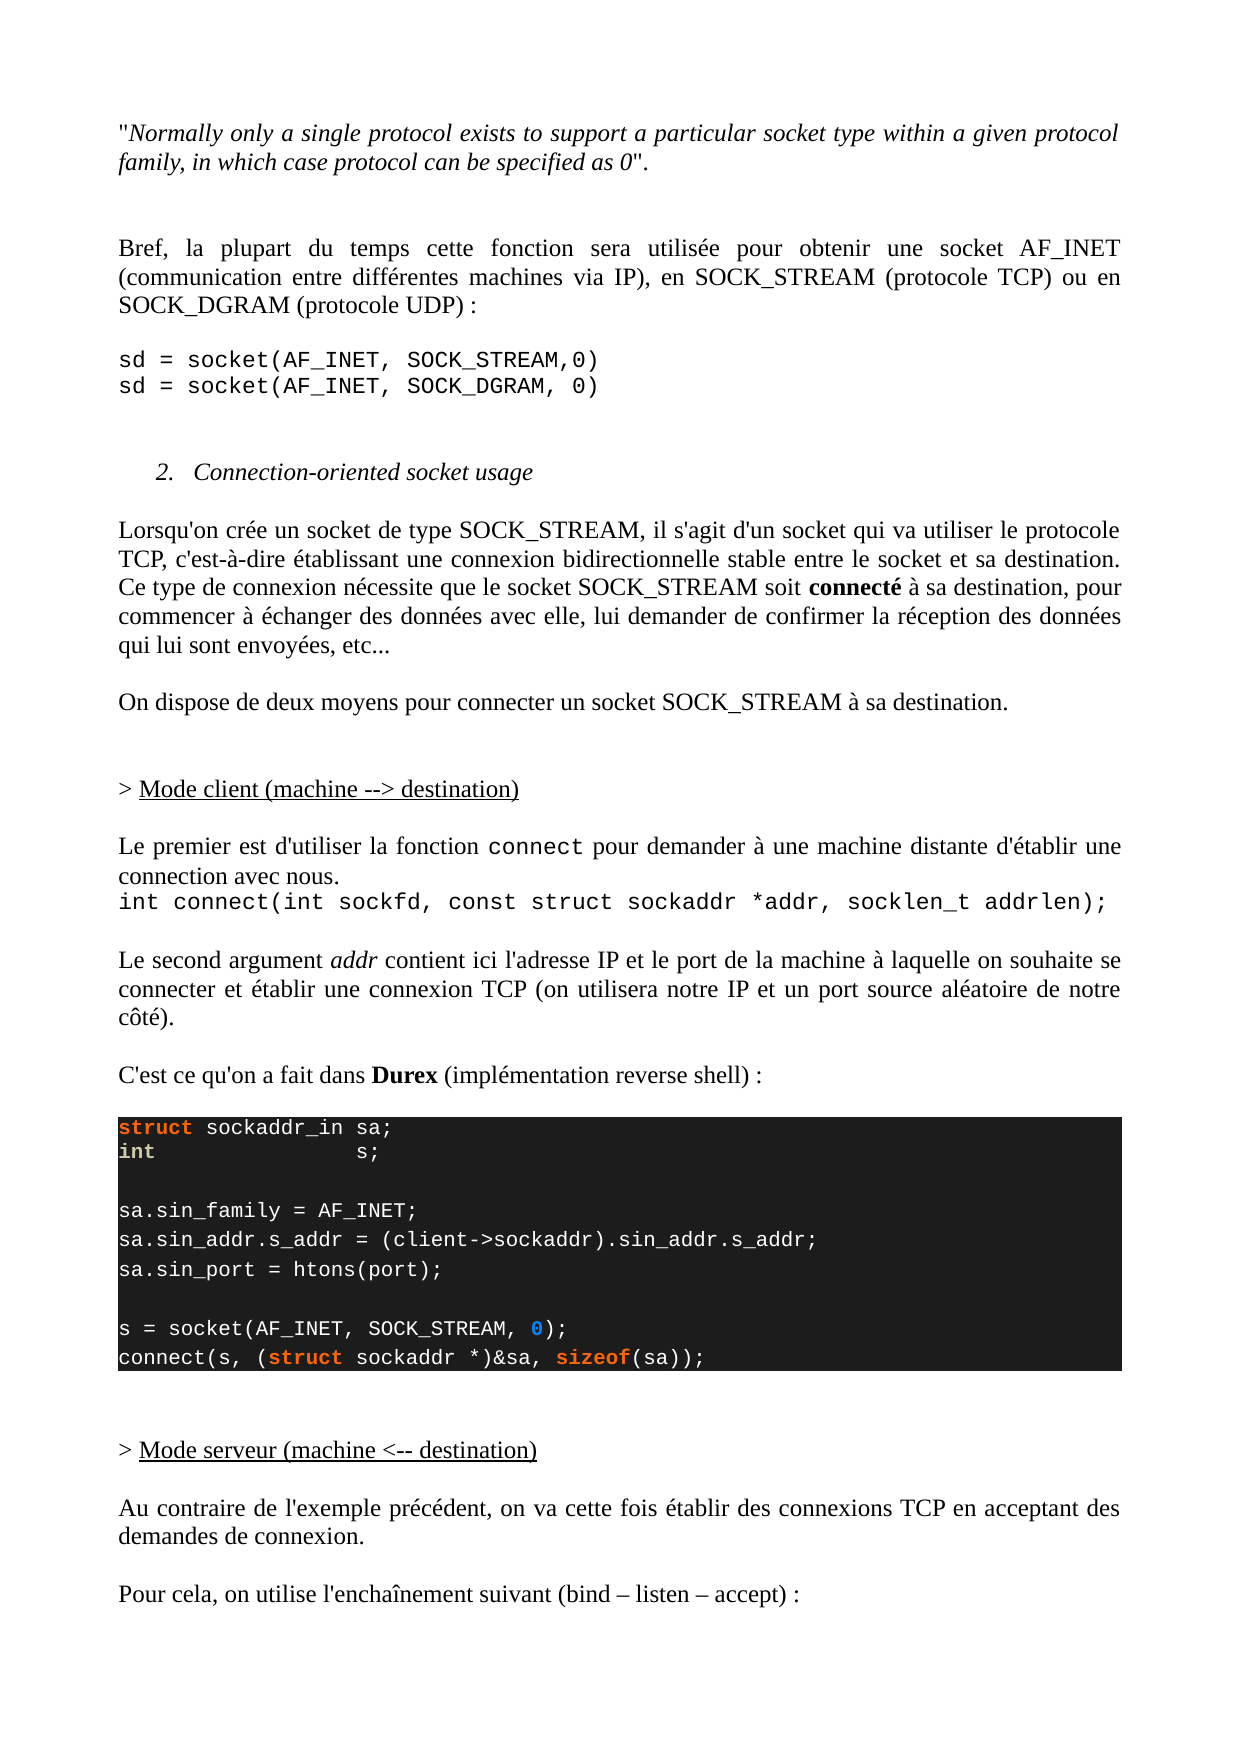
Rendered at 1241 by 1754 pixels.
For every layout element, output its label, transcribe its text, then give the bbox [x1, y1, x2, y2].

text C'est ce qu'on a fait dans Durex (implémentation reverse shell) : [118, 1060, 1122, 1089]
text On dispose de deux moyens pour connecter un socket SOCK_STREAM à sa destination. [118, 687, 1122, 716]
text sa.sin_family = AF_INET; [118, 1200, 1122, 1224]
text s = socket(AF_INET, SOCK_STREAM, 0); [118, 1318, 1122, 1342]
text sa.sin_addr.s_addr = (client->sockaddr).sin_addr.s_addr; [118, 1229, 1122, 1253]
text Lorsqu'on crée un socket de type SOCK_STREAM, il s'agit d'un socket qui va utiliser le protocole TCP, c'est-à-dire établissant une connexion bidirectionnelle stable entre le socket et sa destination. Ce type de connexion nécessite que le socket SOCK_STREAM soit connecté à sa destination, pour commencer à échanger des données avec elle, lui demander de confirmer la réception des données qui lui sont envoyées, etc... [118, 515, 1122, 659]
text int connect(int sockfd, const struct sockaddr *addr, socklen_t addrlen); [118, 890, 1122, 916]
text struct sockaddr_in sa; [118, 1117, 1122, 1141]
text Le premier est d'utiliser la fonction connect pour demander à une machine distante d'établir une connection avec nous. [118, 831, 1122, 890]
text int s; [118, 1141, 1122, 1165]
text Au contraire de l'exemple précédent, on va cette fois établir des connexions TCP en acceptant des demandes de connexion. [118, 1493, 1122, 1550]
text sa.sin_port = htons(port); [118, 1259, 1122, 1283]
text connect(s, (struct sockaddr *)&sa, sizeof(sa)); [118, 1347, 1122, 1371]
text > Mode serveur (machine <-- destination) [118, 1435, 1122, 1464]
text "Normally only a single protocol exists to support a particular socket type within a given protocol family, in which case protocol can be specified as 0". [118, 118, 1122, 176]
text Le second argument addr contient ici l'adresse IP et le port de la machine à laquelle on souhaite se connecter et établir une connexion TCP (on utilisera notre IP et un port source aléatoire de notre côté). [118, 945, 1122, 1031]
text sd = socket(AF_INET, SOCK_DGRAM, 0) [118, 374, 1122, 400]
text > Mode client (machine --> destination) [118, 774, 1122, 802]
text Pour cela, on utilise l'enchaînement suivant (bind – listen – accept) : [118, 1579, 1122, 1608]
text sd = socket(AF_INET, SOCK_STREAM,0) [118, 348, 1122, 374]
list Connection-oriented socket usage [156, 457, 1122, 486]
text Bref, la plupart du temps cette fonction sera utilisée pour obtenir une socket AF_INET (communication entre différentes machines via IP), en SOCK_STREAM (protocole TCP) ou en SOCK_DGRAM (protocole UDP) : [118, 233, 1122, 319]
